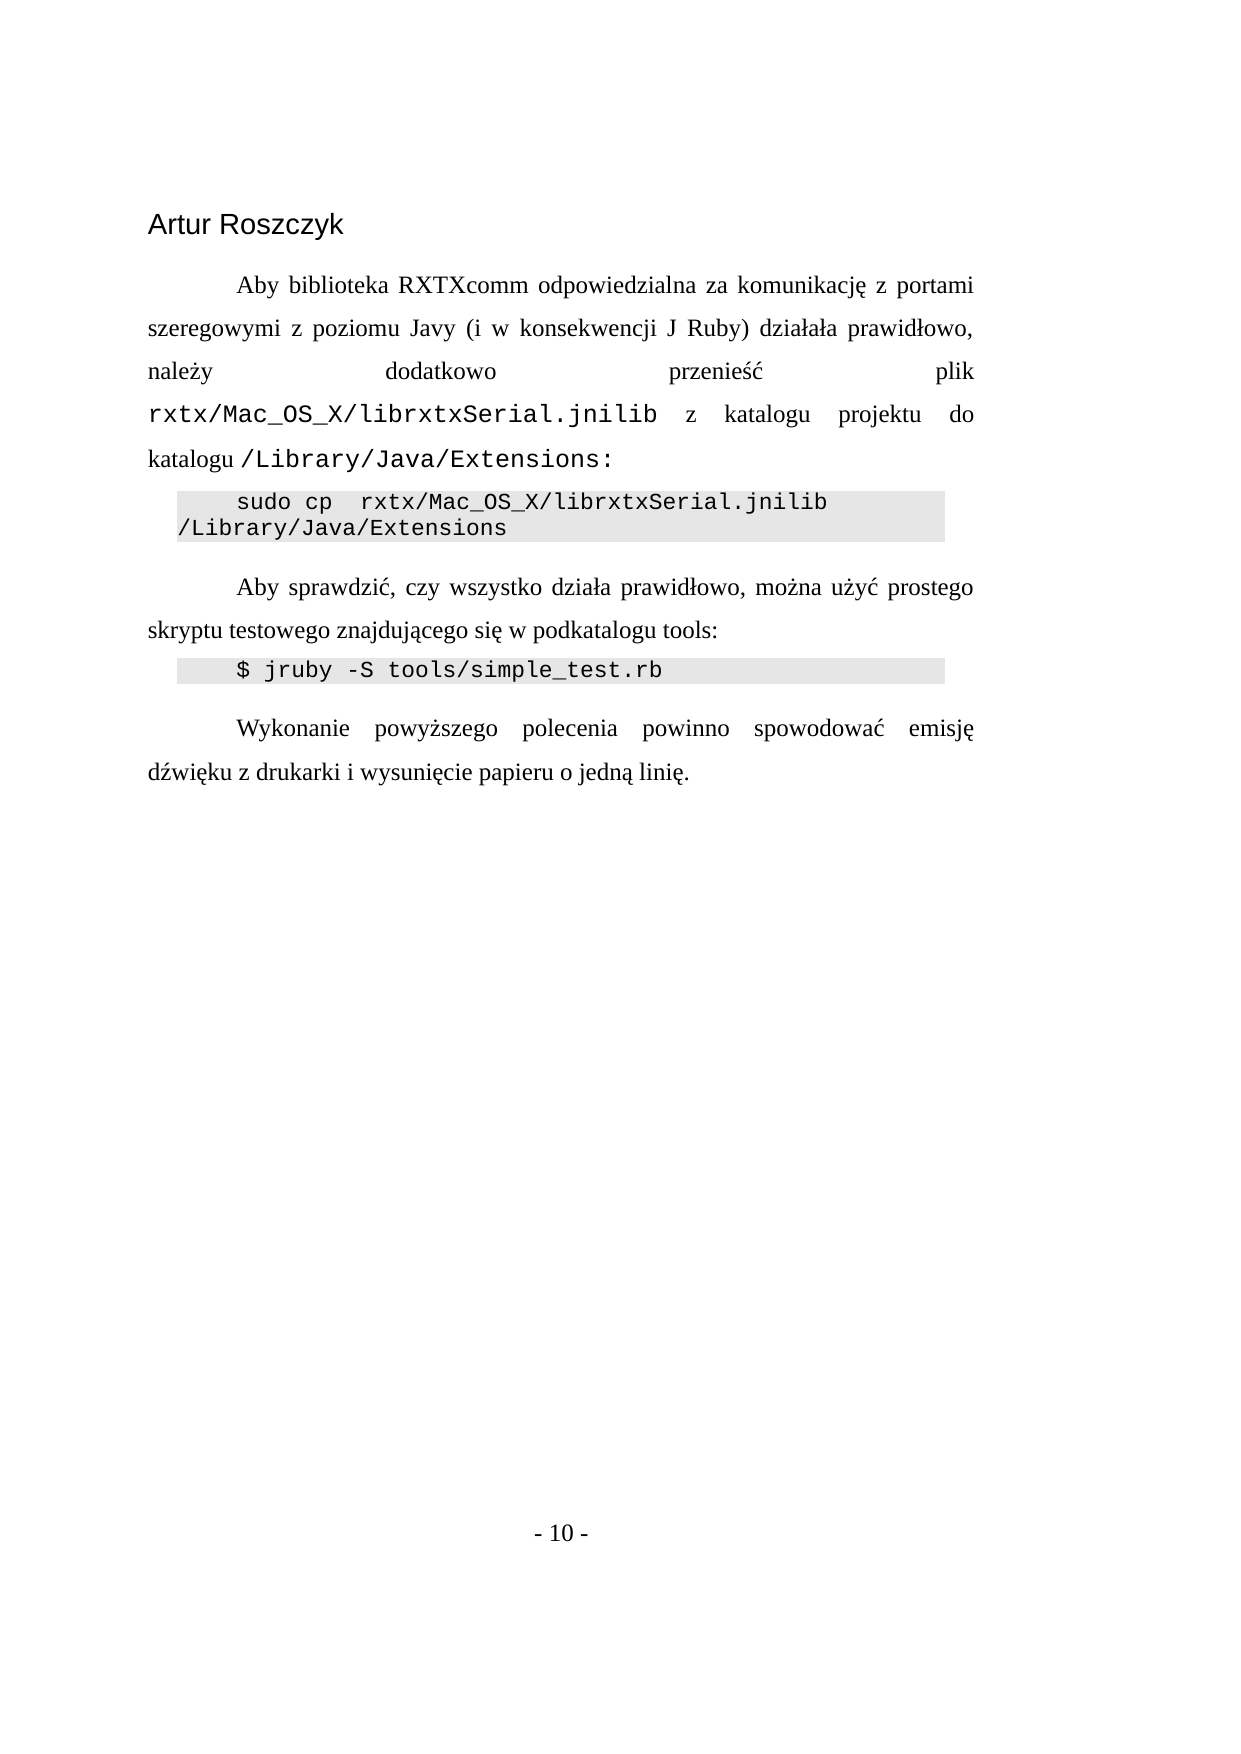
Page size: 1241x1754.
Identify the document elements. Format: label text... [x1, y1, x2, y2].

text sudo cp rxtx/Mac_OS_X/librxtxSerial.jnilib /Library/Java/Extensions [177, 491, 945, 542]
text Aby sprawdzić, czy wszystko działa prawidłowo, można użyć prostego skryptu testowego znajdującego się w podkatalogu tools: [148, 572, 974, 644]
text Wykonanie powyższego polecenia powinno spowodować emisję dźwięku z drukarki i wysunięcie papieru o jedną linię. [148, 713, 974, 785]
text $ jruby -S tools/simple_test.rb [177, 658, 945, 684]
text Aby biblioteka RXTXcomm odpowiedzialna za komunikację z portami szeregowymi z poziomu Javy (i w konsekwencji J Ruby) działała prawidłowo, należy dodatkowo przenieść plik rxtx/Mac_OS_X/librxtxSerial.jnilib z katalogu projektu do katalogu /Library/Java/Extensions: [148, 270, 974, 475]
